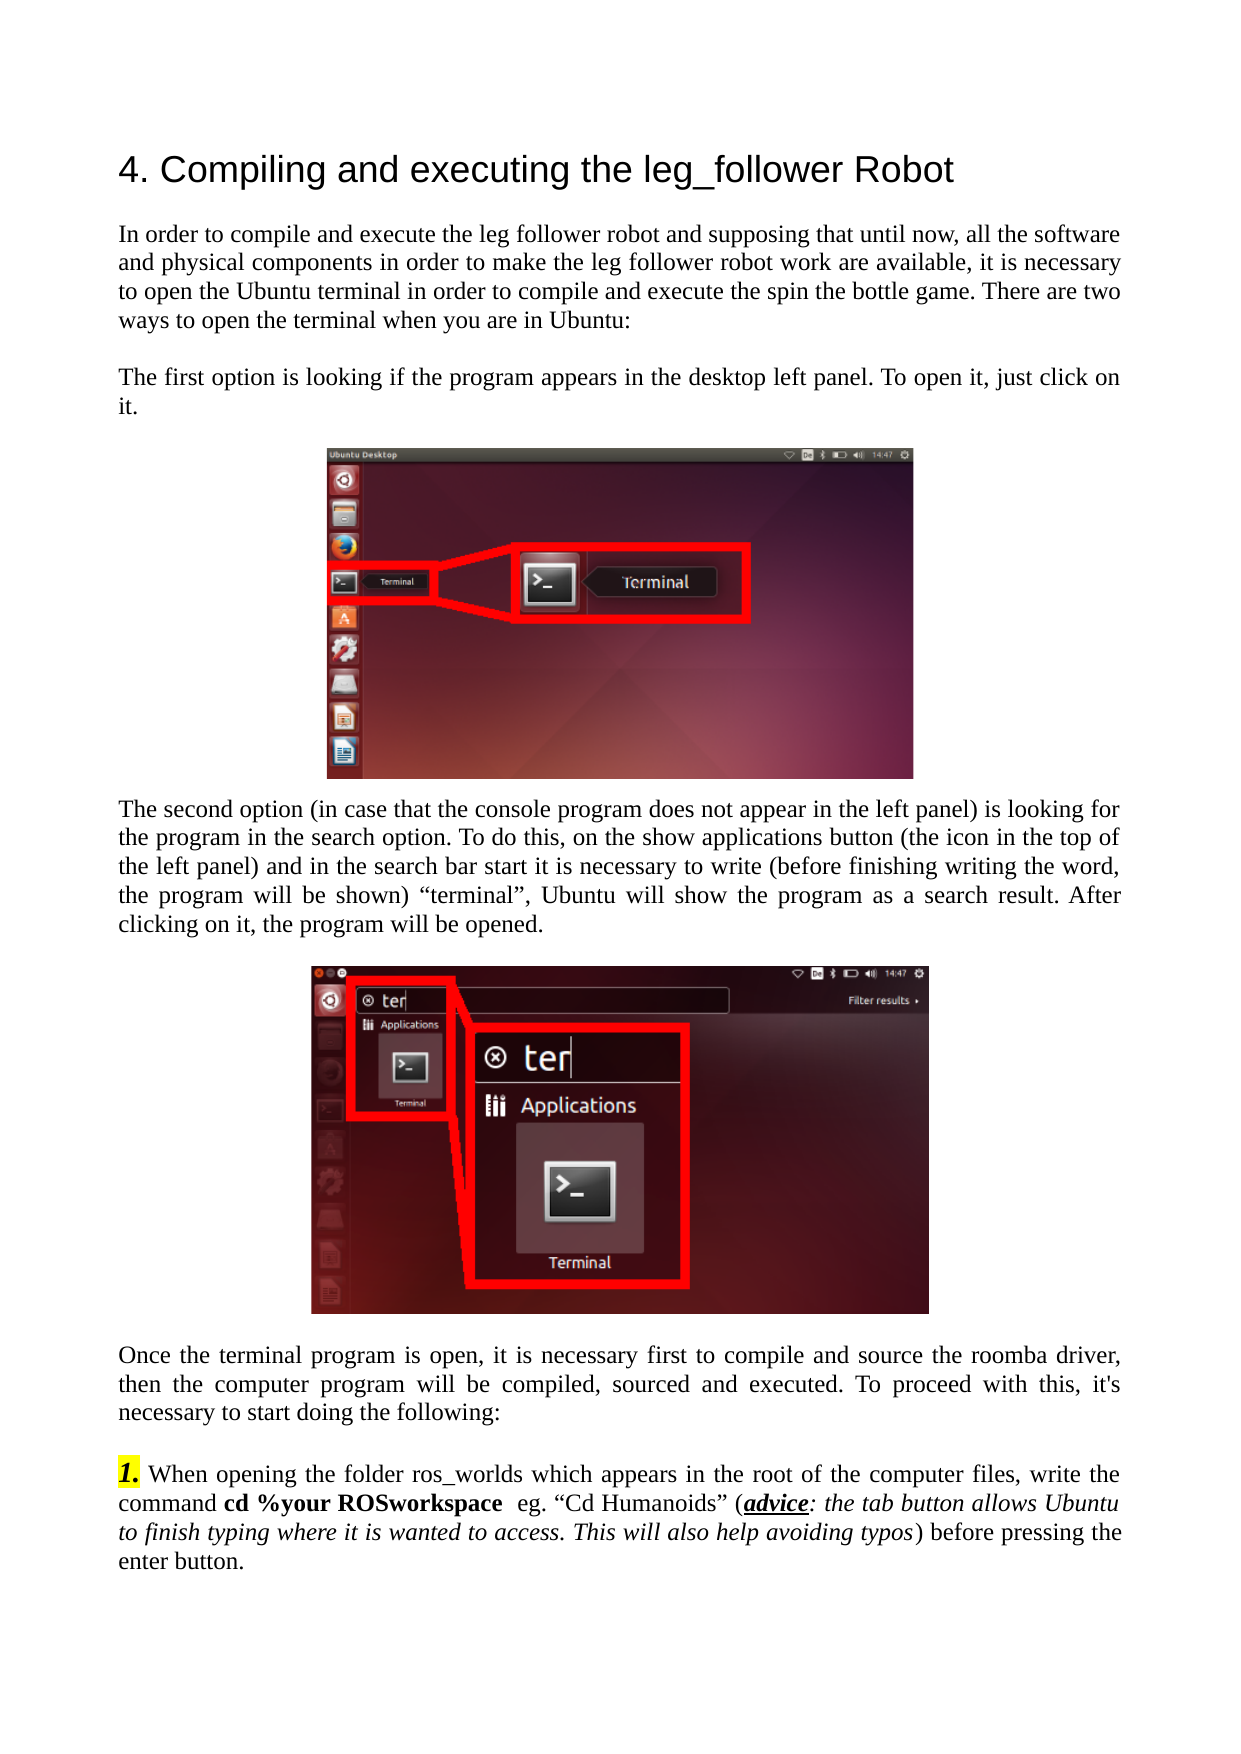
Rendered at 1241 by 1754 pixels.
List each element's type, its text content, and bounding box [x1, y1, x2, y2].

text Once the terminal program is open, it is necessary first to compile and source the roomba driver, then the computer program will be compiled, sourced and executed. To proceed with this, it's necessary to start doing the following: [118, 1340, 1122, 1426]
text In order to compile and execute the leg follower robot and supposing that until now, all the software and physical components in order to make the leg follower robot work are available, it is necessary to open the Ubuntu terminal in order to compile and execute the spin the bottle game. There are two ways to open the terminal when you are in Ubuntu: [118, 219, 1122, 334]
text The first option is looking if the program appears in the desktop left panel. To open it, just click on it. [118, 362, 1122, 420]
text 4. Compiling and executing the leg_follower Robot [118, 147, 1122, 190]
picture [326, 448, 914, 779]
picture [311, 966, 929, 1314]
text 1. When opening the folder ros_worlds which appears in the root of the computer files, write the command cd %your ROSworkspace eg. “Cd Humanoids” (advice: the tab button allows Ubuntu to finish typing where it is wanted to access. This will also help avoiding typos) before pressing the enter button. [118, 1455, 1122, 1575]
text The second option (in case that the console program does not appear in the left panel) is looking for the program in the search option. To do this, on the show applications button (the icon in the top of the left panel) and in the search bar start it is necessary to write (before finishing writing the word, the program will be shown) “terminal”, Ubuntu will show the program as a search result. After clicking on it, the program will be opened. [118, 794, 1122, 937]
